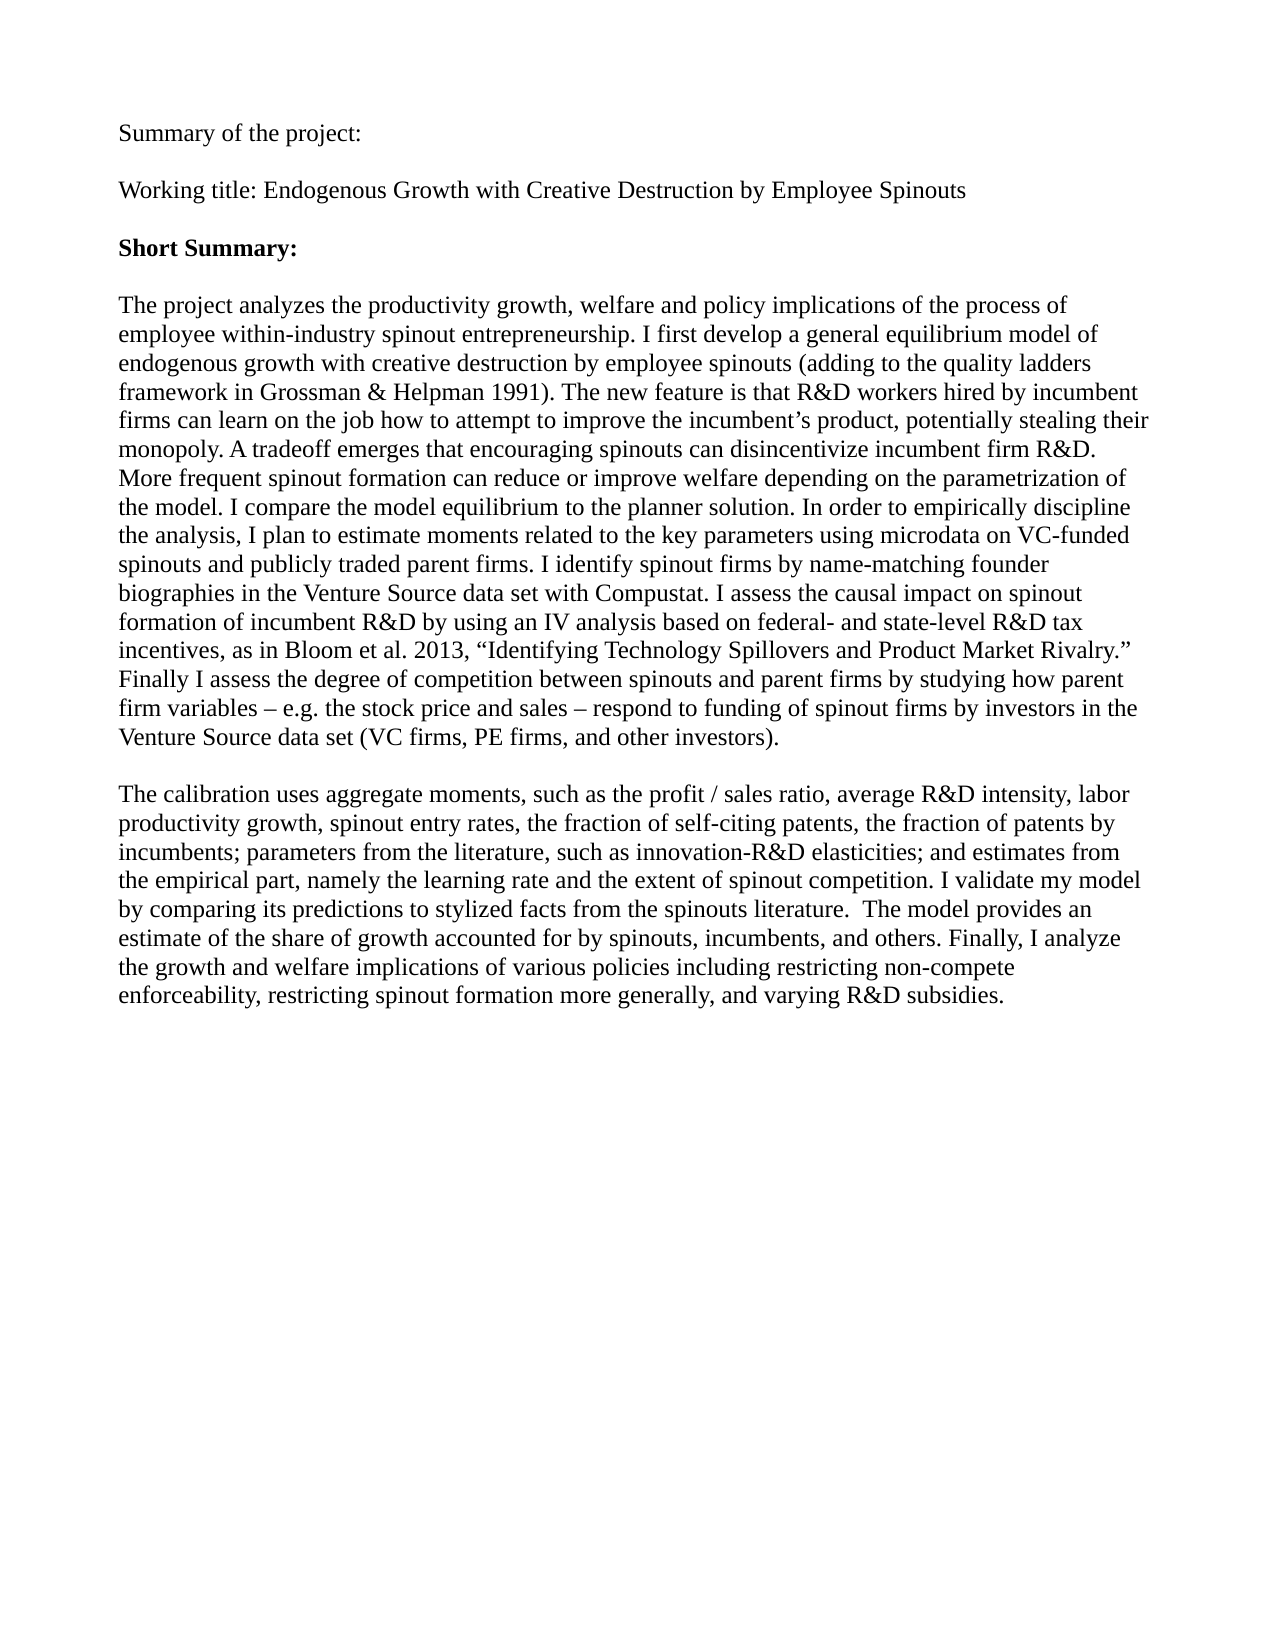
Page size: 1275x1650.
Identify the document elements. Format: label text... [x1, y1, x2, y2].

text The project analyzes the productivity growth, welfare and policy implications of the process of employee within-industry spinout entrepreneurship. I first develop a general equilibrium model of endogenous growth with creative destruction by employee spinouts (adding to the quality ladders framework in Grossman & Helpman 1991). The new feature is that R&D workers hired by incumbent firms can learn on the job how to attempt to improve the incumbent’s product, potentially stealing their monopoly. A tradeoff emerges that encouraging spinouts can disincentivize incumbent firm R&D. More frequent spinout formation can reduce or improve welfare depending on the parametrization of the model. I compare the model equilibrium to the planner solution. In order to empirically discipline the analysis, I plan to estimate moments related to the key parameters using microdata on VC-funded spinouts and publicly traded parent firms. I identify spinout firms by name-matching founder biographies in the Venture Source data set with Compustat. I assess the causal impact on spinout formation of incumbent R&D by using an IV analysis based on federal- and state-level R&D tax incentives, as in Bloom et al. 2013, “Identifying Technology Spillovers and Product Market Rivalry.” Finally I assess the degree of competition between spinouts and parent firms by studying how parent firm variables – e.g. the stock price and sales – respond to funding of spinout firms by investors in the Venture Source data set (VC firms, PE firms, and other investors). [118, 291, 1157, 751]
text Short Summary: [118, 233, 1157, 262]
text Summary of the project: [118, 118, 1157, 147]
text Working title: Endogenous Growth with Creative Destruction by Employee Spinouts [118, 176, 1157, 204]
text The calibration uses aggregate moments, such as the profit / sales ratio, average R&D intensity, labor productivity growth, spinout entry rates, the fraction of self-citing patents, the fraction of patents by incumbents; parameters from the literature, such as innovation-R&D elasticities; and estimates from the empirical part, namely the learning rate and the extent of spinout competition. I validate my model by comparing its predictions to stylized facts from the spinouts literature. The model provides an estimate of the share of growth accounted for by spinouts, incumbents, and others. Finally, I analyze the growth and welfare implications of various policies including restricting non-compete enforceability, restricting spinout formation more generally, and varying R&D subsidies. [118, 779, 1157, 1009]
